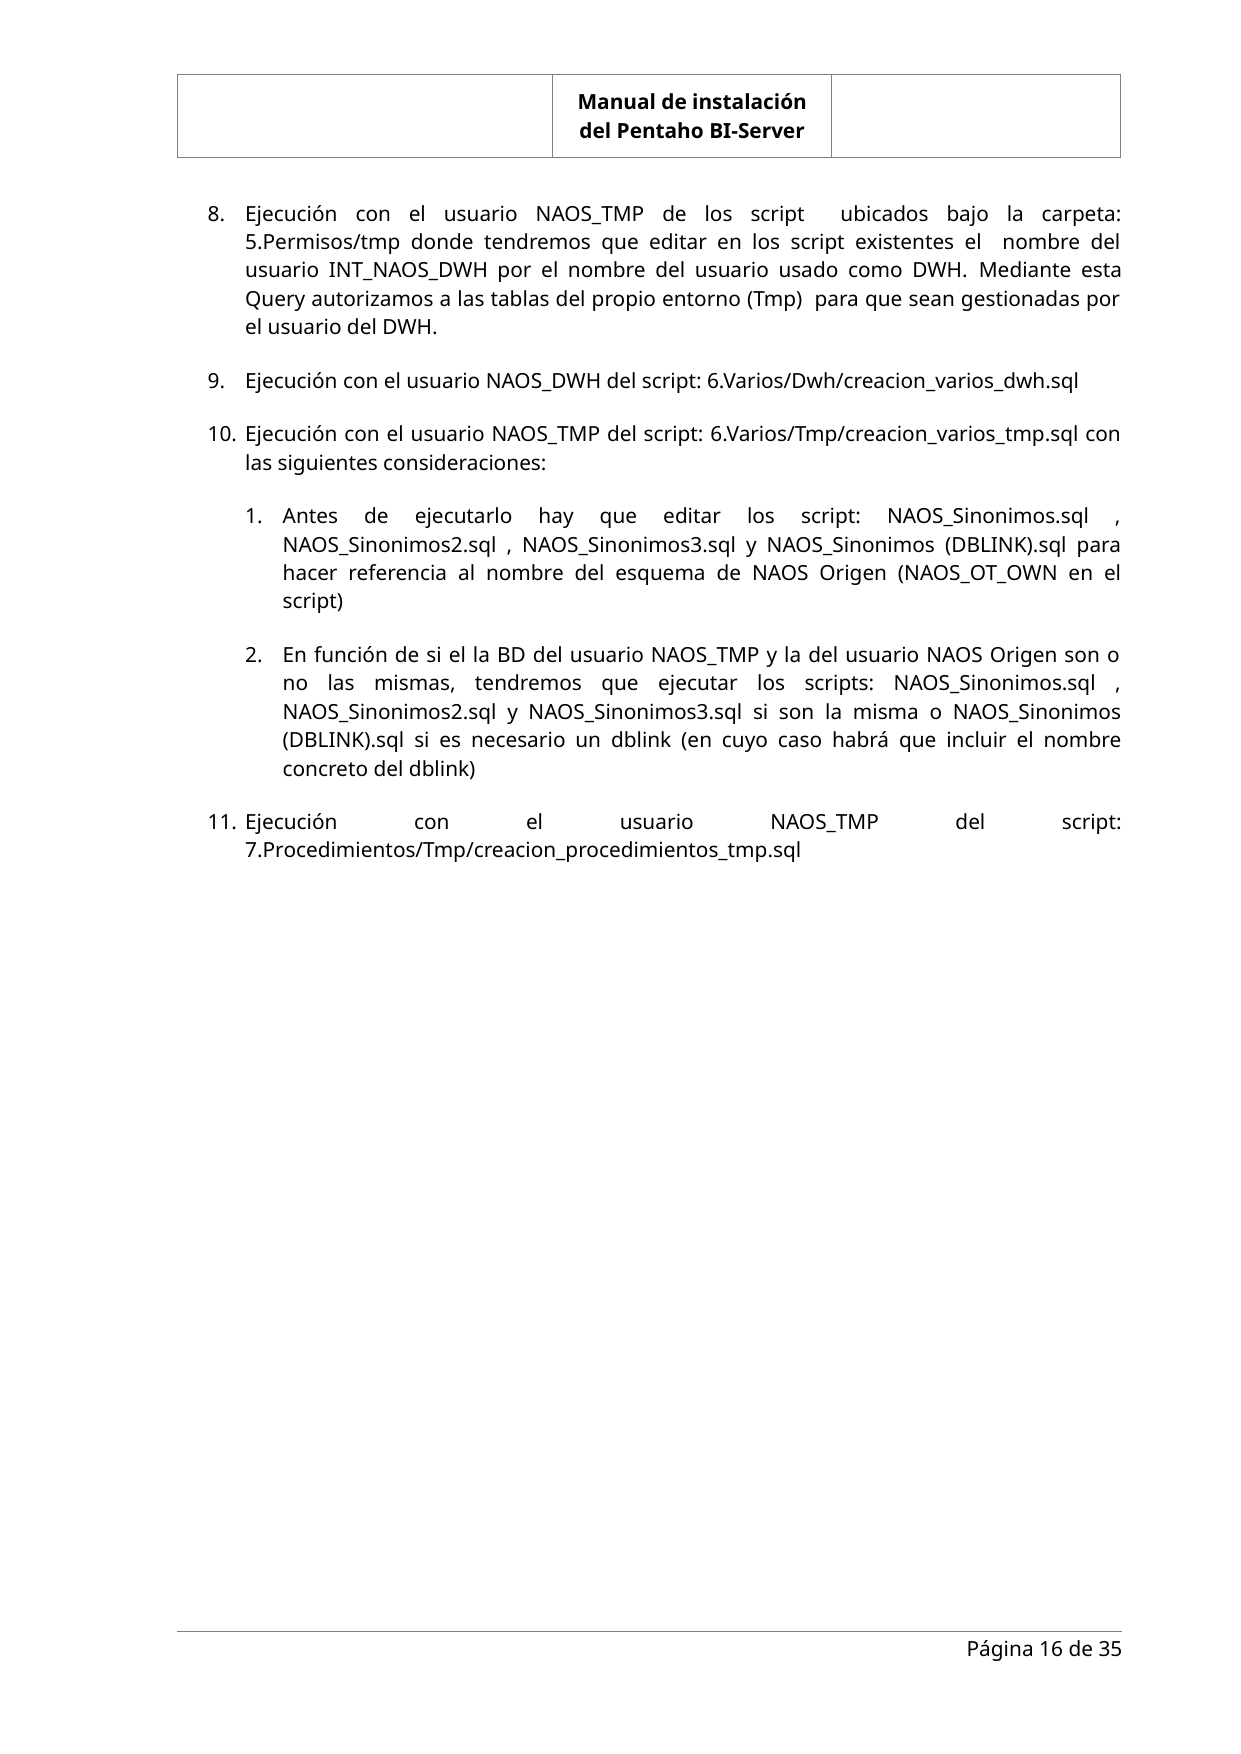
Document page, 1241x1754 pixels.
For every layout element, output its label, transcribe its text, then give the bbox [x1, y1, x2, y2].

list Ejecución con el usuario NAOS_TMP del script: 6.Varios/Tmp/creacion_varios_tmp.sql con las siguientes consideraciones: [207, 419, 1122, 476]
list En función de si el la BD del usuario NAOS_TMP y la del usuario NAOS Origen son o no las mismas, tendremos que ejecutar los scripts: NAOS_Sinonimos.sql , NAOS_Sinonimos2.sql y NAOS_Sinonimos3.sql si son la misma o NAOS_Sinonimos (DBLINK).sql si es necesario un dblink (en cuyo caso habrá que incluir el nombre concreto del dblink) [245, 640, 1122, 782]
list Ejecución con el usuario NAOS_TMP de los script ubicados bajo la carpeta: 5.Permisos/tmp donde tendremos que editar en los script existentes el nombre del usuario INT_NAOS_DWH por el nombre del usuario usado como DWH. Mediante esta Query autorizamos a las tablas del propio entorno (Tmp) para que sean gestionadas por el usuario del DWH. [207, 199, 1122, 341]
list Ejecución con el usuario NAOS_TMP del script: 7.Procedimientos/Tmp/creacion_procedimientos_tmp.sql [207, 807, 1122, 864]
list Ejecución con el usuario NAOS_DWH del script: 6.Varios/Dwh/creacion_varios_dwh.sql [207, 366, 1122, 394]
list Antes de ejecutarlo hay que editar los script: NAOS_Sinonimos.sql , NAOS_Sinonimos2.sql , NAOS_Sinonimos3.sql y NAOS_Sinonimos (DBLINK).sql para hacer referencia al nombre del esquema de NAOS Origen (NAOS_OT_OWN en el script) [245, 501, 1122, 615]
